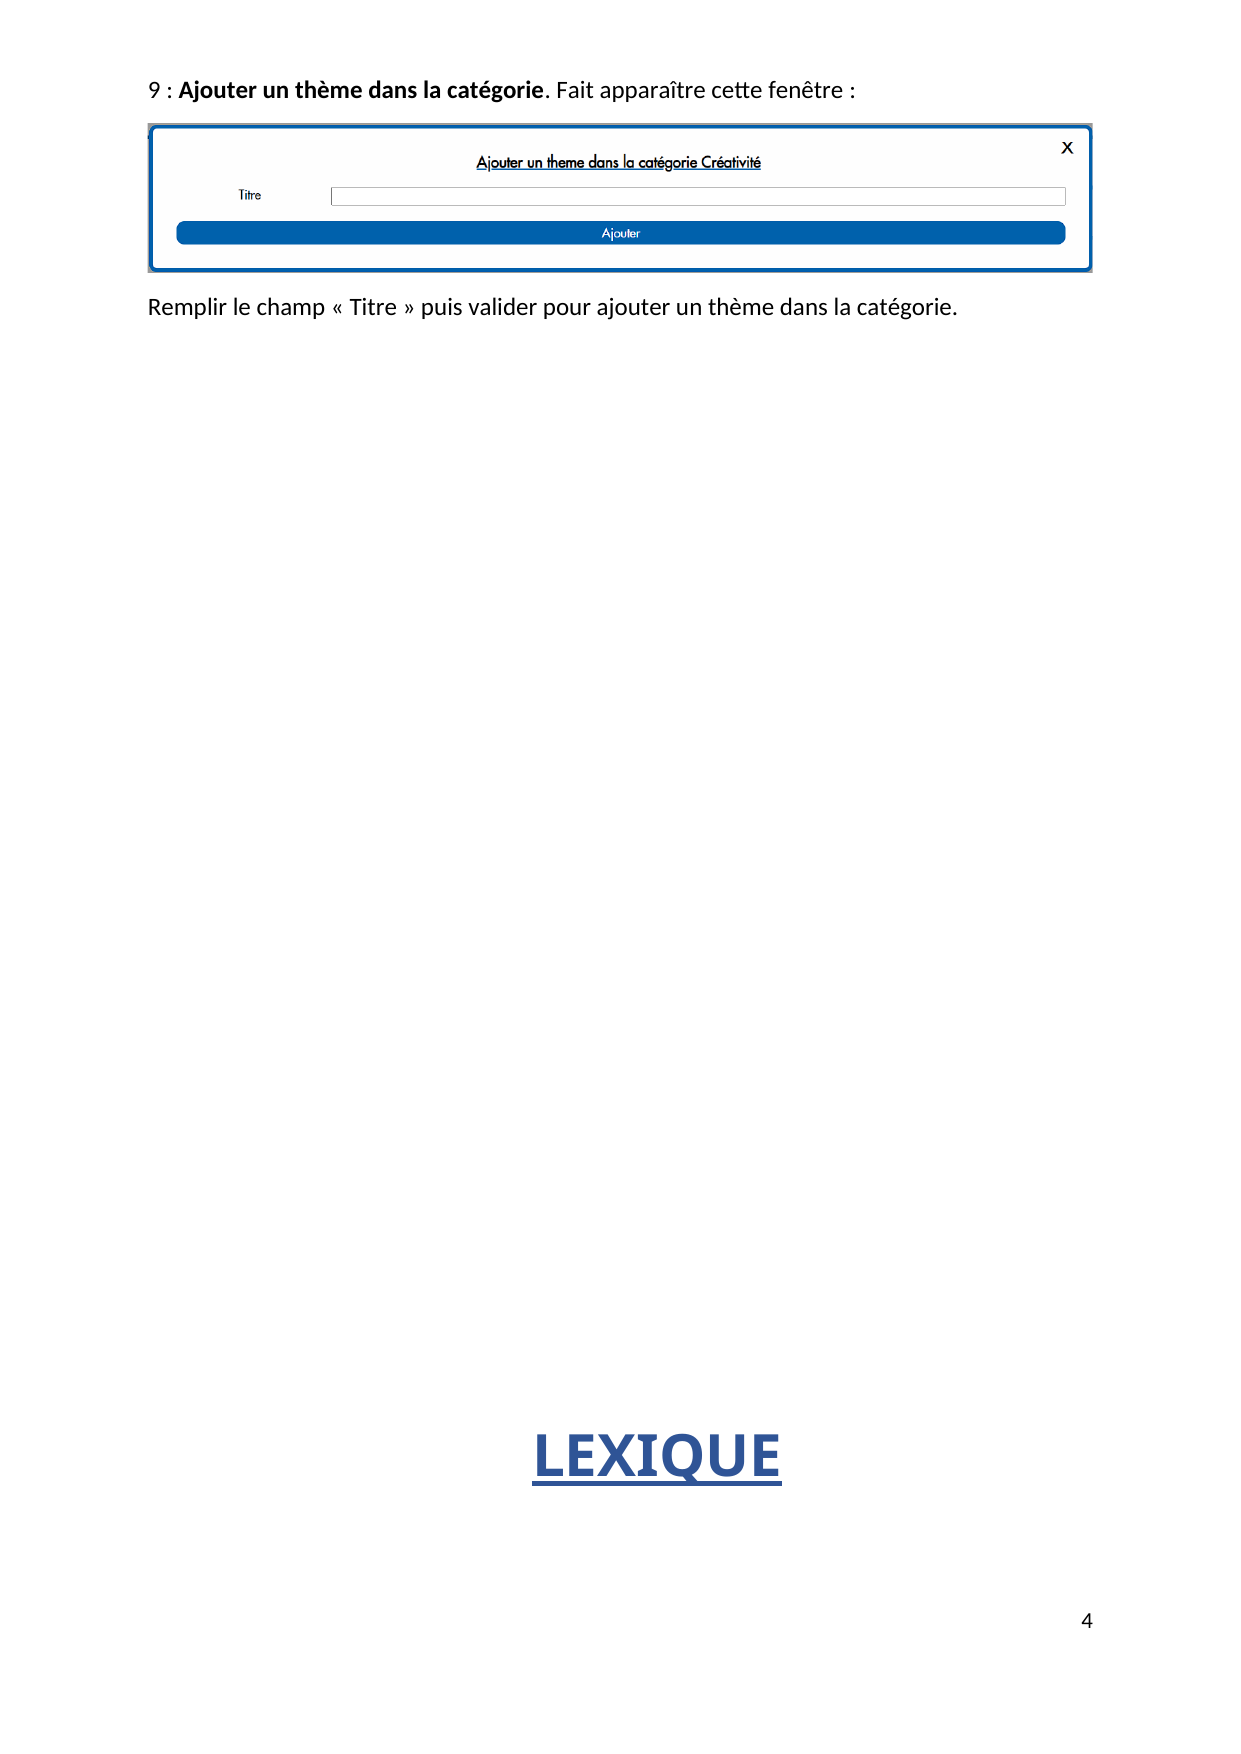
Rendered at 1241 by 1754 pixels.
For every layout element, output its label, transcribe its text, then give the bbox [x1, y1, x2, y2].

subtitle LEXIQUE [148, 1414, 1093, 1494]
text 9 : Ajouter un thème dans la catégorie. Fait apparaître cette fenêtre : [148, 74, 1093, 104]
text Remplir le champ « Titre » puis valider pour ajouter un thème dans la catégorie. [148, 291, 1093, 322]
